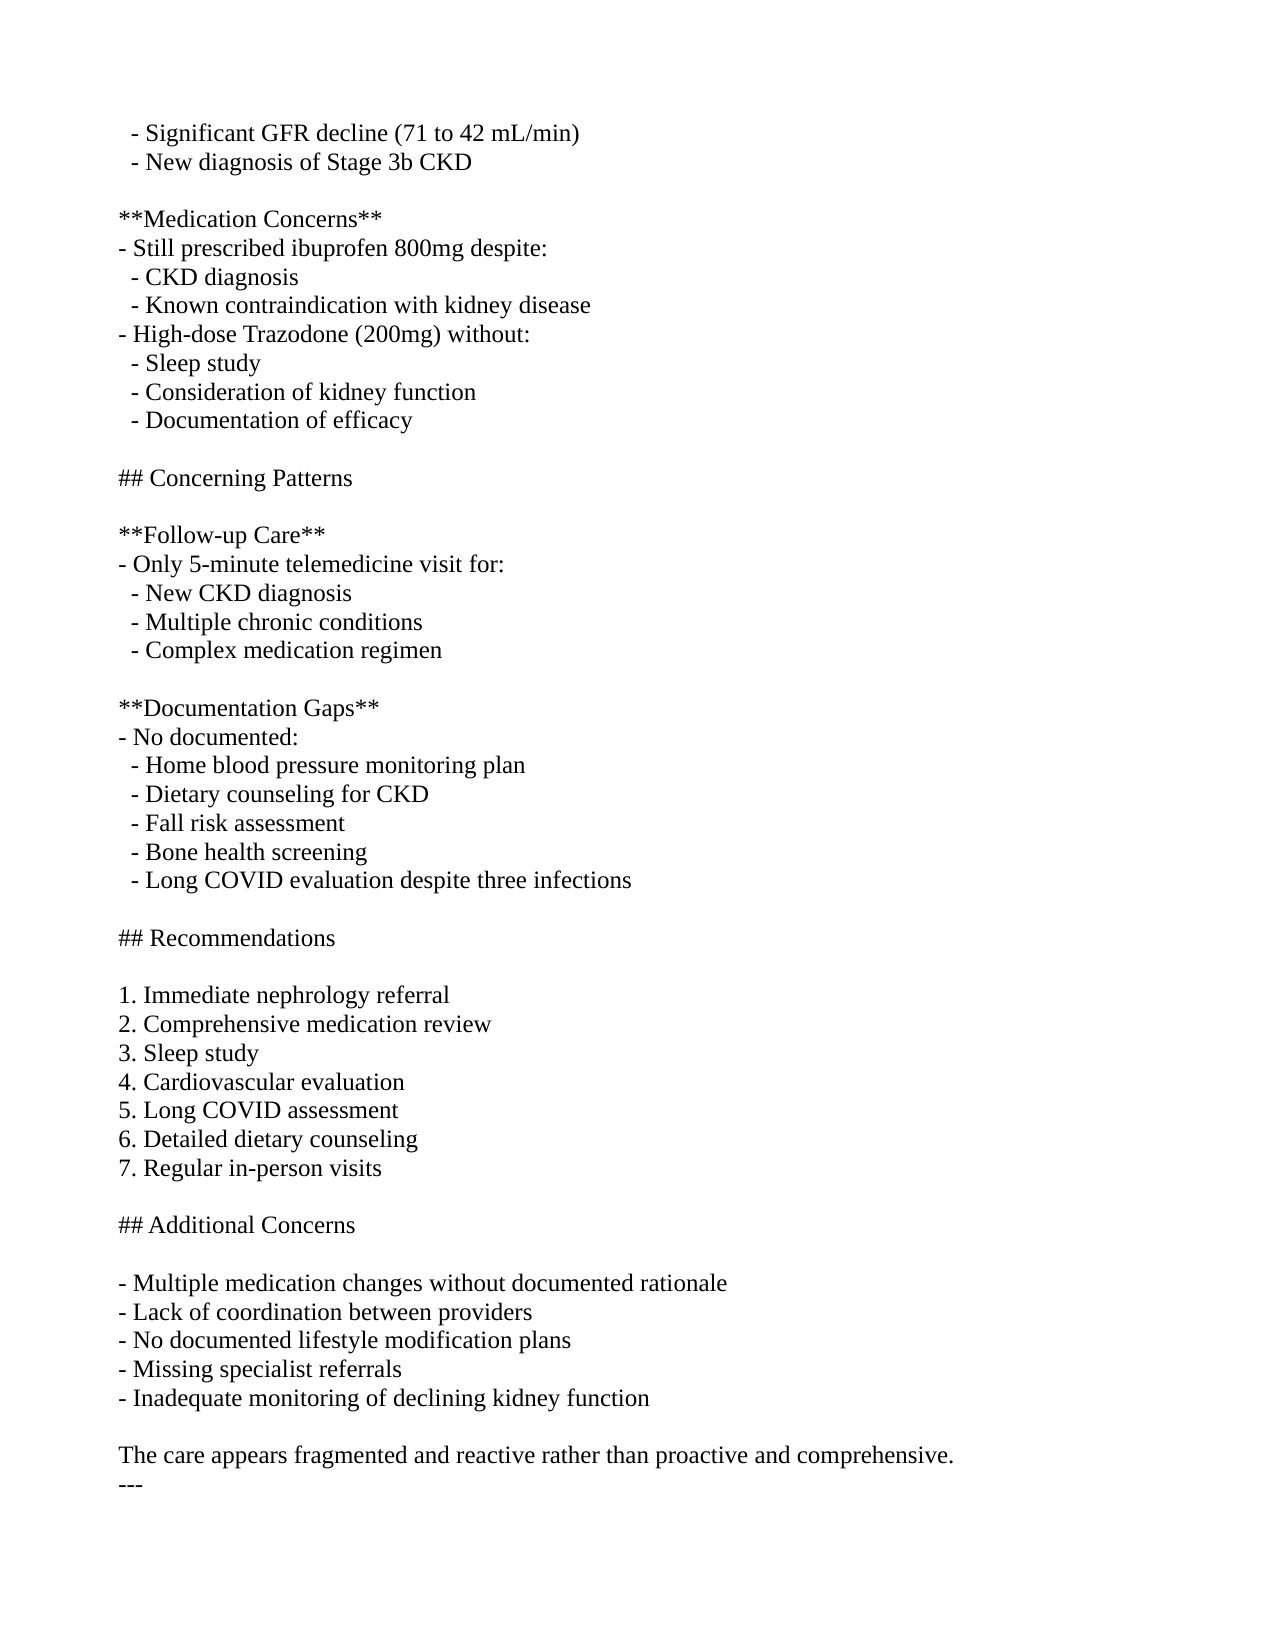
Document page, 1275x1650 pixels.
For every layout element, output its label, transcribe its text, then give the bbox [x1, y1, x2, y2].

text - Dietary counseling for CKD [118, 779, 1157, 808]
text - Only 5-minute telemedicine visit for: [118, 549, 1157, 578]
text - Missing specialist referrals [118, 1354, 1157, 1383]
text **Follow-up Care** [118, 521, 1157, 549]
text 1. Immediate nephrology referral [118, 981, 1157, 1009]
text 7. Regular in-person visits [118, 1153, 1157, 1182]
text - Home blood pressure monitoring plan [118, 751, 1157, 779]
text - Sleep study [118, 348, 1157, 377]
text - CKD diagnosis [118, 262, 1157, 291]
text 6. Detailed dietary counseling [118, 1124, 1157, 1153]
text 5. Long COVID assessment [118, 1096, 1157, 1124]
text - Known contraindication with kidney disease [118, 291, 1157, 319]
text **Documentation Gaps** [118, 693, 1157, 722]
text - High-dose Trazodone (200mg) without: [118, 319, 1157, 348]
text - Complex medication regimen [118, 636, 1157, 664]
text - Multiple medication changes without documented rationale [118, 1268, 1157, 1297]
text 4. Cardiovascular evaluation [118, 1067, 1157, 1096]
text The care appears fragmented and reactive rather than proactive and comprehensive. [118, 1441, 1157, 1469]
text - Long COVID evaluation despite three infections [118, 866, 1157, 894]
text - Multiple chronic conditions [118, 607, 1157, 636]
text - No documented: [118, 722, 1157, 751]
text 3. Sleep study [118, 1038, 1157, 1067]
text - Consideration of kidney function [118, 377, 1157, 406]
text --- [118, 1469, 1157, 1498]
text **Medication Concerns** [118, 204, 1157, 233]
text - No documented lifestyle modification plans [118, 1326, 1157, 1354]
text - New CKD diagnosis [118, 578, 1157, 607]
text - Bone health screening [118, 837, 1157, 866]
text - Inadequate monitoring of declining kidney function [118, 1383, 1157, 1412]
text - Still prescribed ibuprofen 800mg despite: [118, 233, 1157, 262]
text ## Recommendations [118, 923, 1157, 952]
text - Documentation of efficacy [118, 406, 1157, 434]
text ## Concerning Patterns [118, 463, 1157, 492]
text - Lack of coordination between providers [118, 1297, 1157, 1326]
text - Fall risk assessment [118, 808, 1157, 837]
text - New diagnosis of Stage 3b CKD [118, 147, 1157, 176]
text - Significant GFR decline (71 to 42 mL/min) [118, 118, 1157, 147]
text ## Additional Concerns [118, 1211, 1157, 1239]
text 2. Comprehensive medication review [118, 1009, 1157, 1038]
